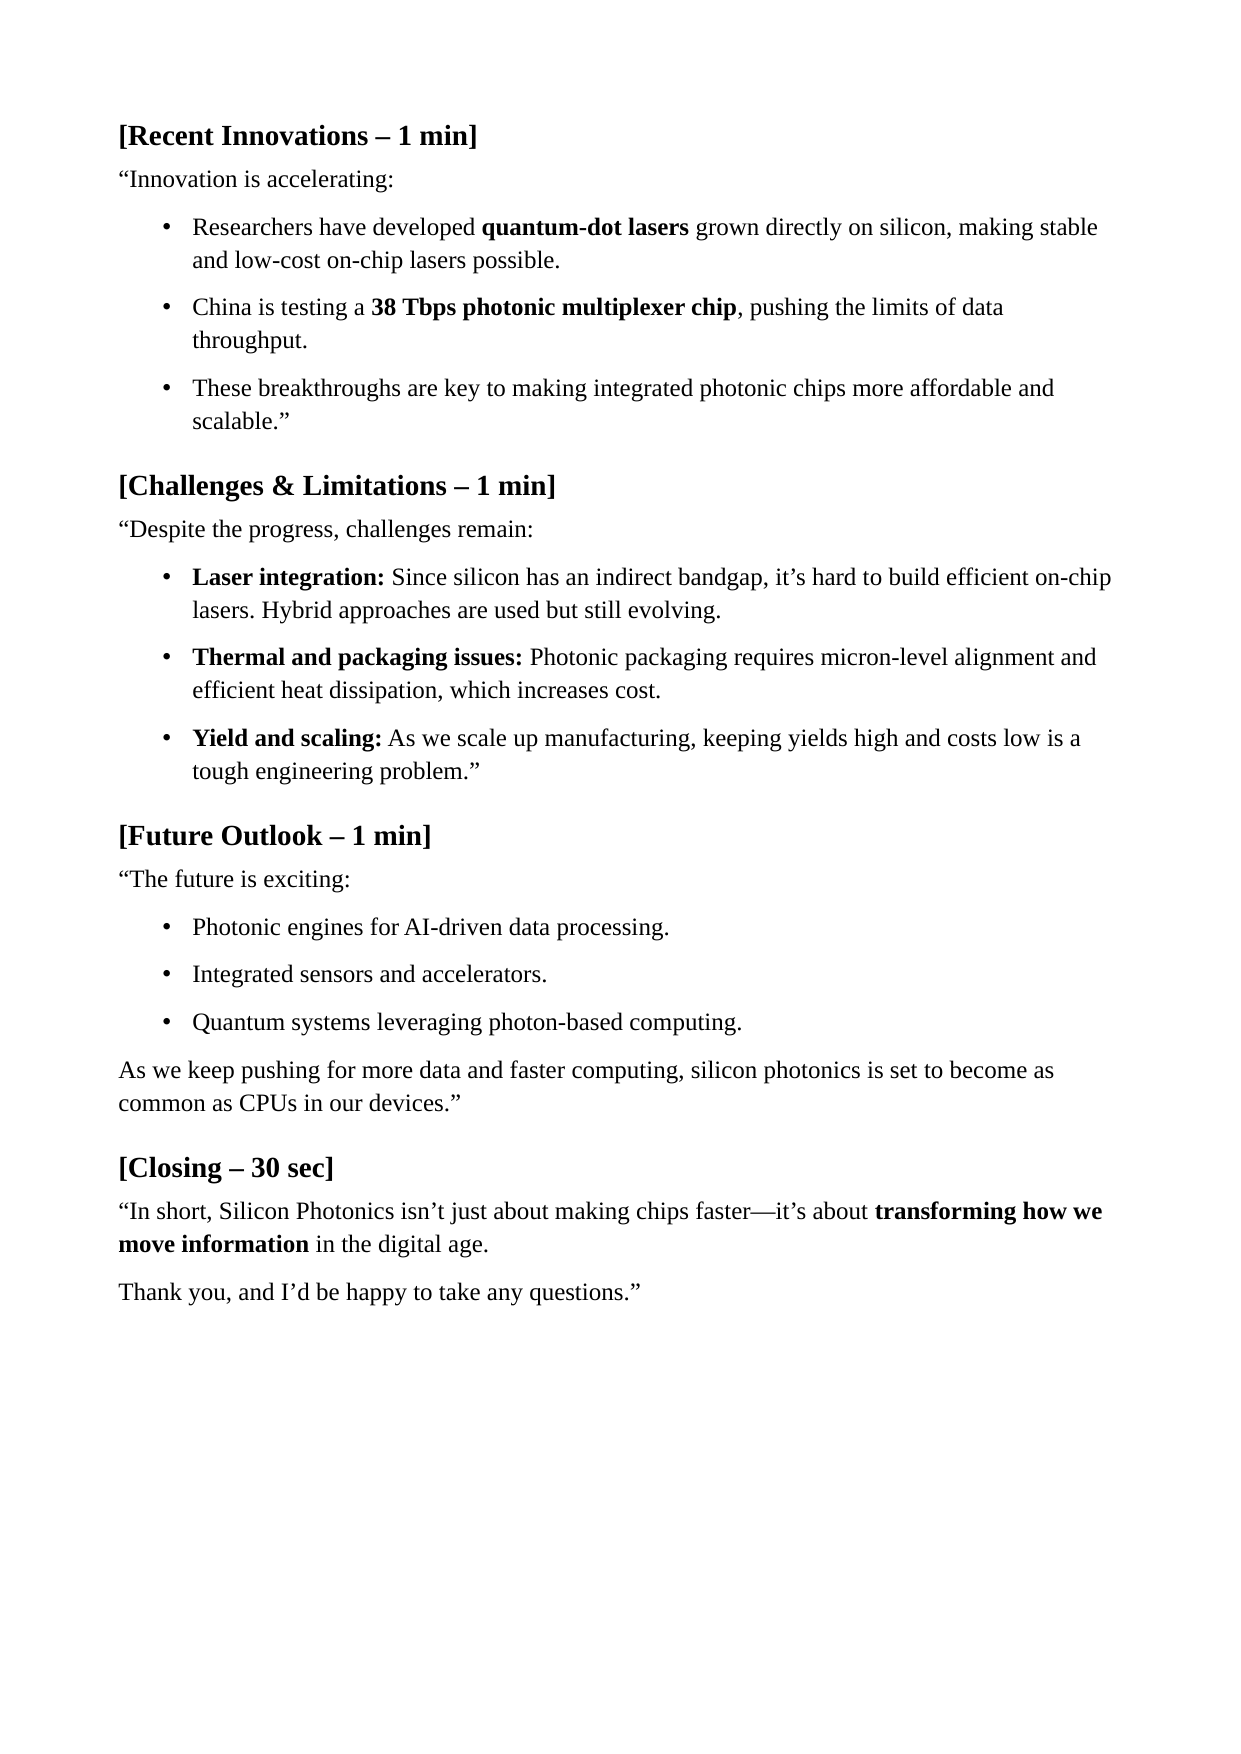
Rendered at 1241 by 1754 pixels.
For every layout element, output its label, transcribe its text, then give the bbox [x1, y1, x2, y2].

list Photonic engines for AI-driven data processing. [162, 912, 1122, 941]
subtitle [Future Outlook – 1 min] [118, 818, 1122, 852]
list Thermal and packaging issues: Photonic packaging requires micron-level alignment and efficient heat dissipation, which increases cost. [162, 642, 1122, 704]
subtitle [Challenges & Limitations – 1 min] [118, 468, 1122, 502]
list Quantum systems leveraging photon-based computing. [162, 1007, 1122, 1036]
text Thank you, and I’d be happy to take any questions.” [118, 1277, 1122, 1305]
list Integrated sensors and accelerators. [162, 959, 1122, 988]
list Researchers have developed quantum-dot lasers grown directly on silicon, making stable and low-cost on-chip lasers possible. [162, 212, 1122, 273]
list China is testing a 38 Tbps photonic multiplexer chip, pushing the limits of data throughput. [162, 292, 1122, 354]
text “In short, Silicon Photonics isn’t just about making chips faster—it’s about transforming how we move information in the digital age. [118, 1196, 1122, 1258]
text “Innovation is accelerating: [118, 164, 1122, 193]
subtitle [Closing – 30 sec] [118, 1150, 1122, 1183]
text “The future is exciting: [118, 864, 1122, 893]
subtitle [Recent Innovations – 1 min] [118, 118, 1122, 152]
list Laser integration: Since silicon has an indirect bandgap, it’s hard to build efficient on-chip lasers. Hybrid approaches are used but still evolving. [162, 562, 1122, 624]
list These breakthroughs are key to making integrated photonic chips more affordable and scalable.” [162, 373, 1122, 435]
text “Despite the progress, challenges remain: [118, 514, 1122, 543]
list Yield and scaling: As we scale up manufacturing, keeping yields high and costs low is a tough engineering problem.” [162, 723, 1122, 785]
text As we keep pushing for more data and faster computing, silicon photonics is set to become as common as CPUs in our devices.” [118, 1055, 1122, 1117]
